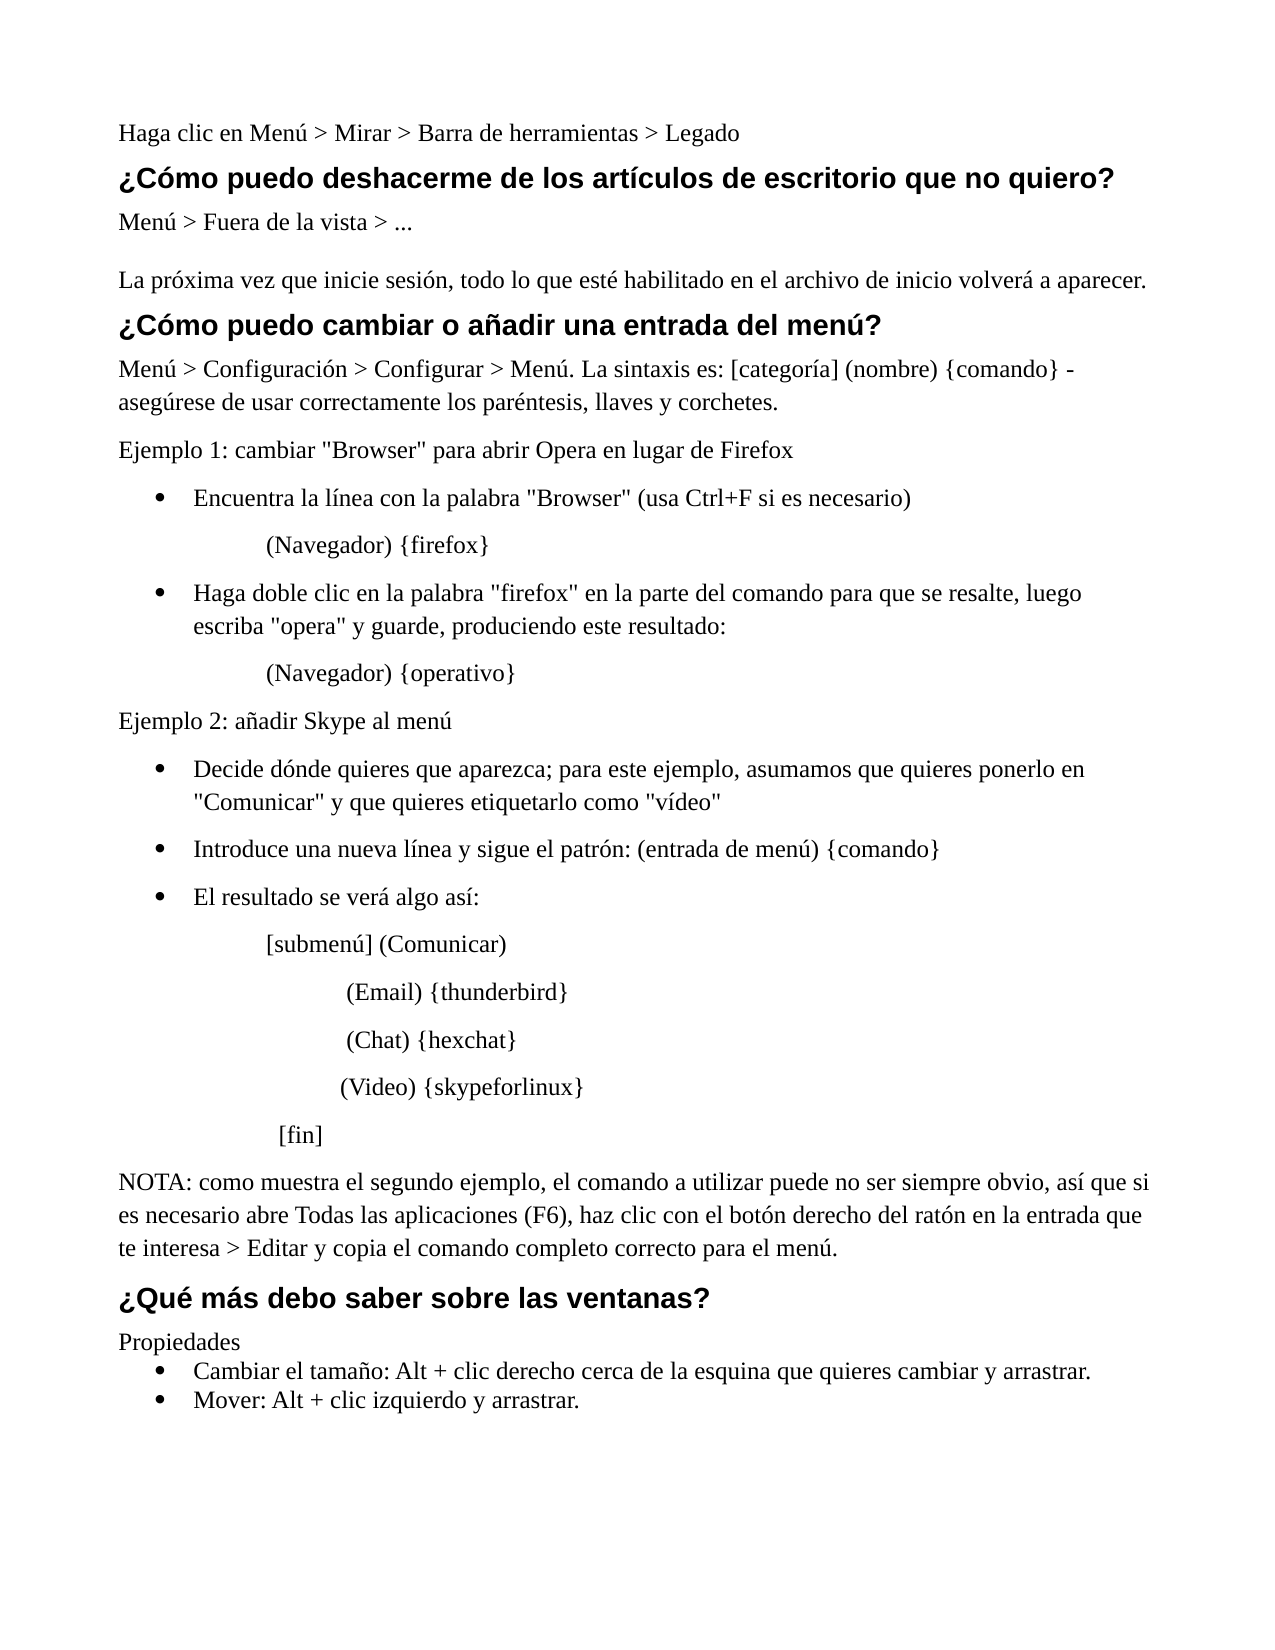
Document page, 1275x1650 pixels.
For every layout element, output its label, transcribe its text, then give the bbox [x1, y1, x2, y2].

list Introduce una nueva línea y sigue el patrón: (entrada de menú) {comando} [156, 834, 1157, 863]
text Ejemplo 2: añadir Skype al menú [118, 706, 1157, 735]
list Mover: Alt + clic izquierdo y arrastrar. [156, 1385, 1157, 1413]
text Haga clic en Menú > Mirar > Barra de herramientas > Legado [118, 118, 1157, 147]
list Decide dónde quieres que aparezca; para este ejemplo, asumamos que quieres ponerlo en "Comunicar" y que quieres etiquetarlo como "vídeo" [156, 754, 1157, 815]
text (Email) {thunderbird} [118, 977, 1157, 1006]
subtitle ¿Cómo puedo deshacerme de los artículos de escritorio que no quiero? [118, 161, 1157, 195]
text [submenú] (Comunicar) [118, 929, 1157, 958]
text NOTA: como muestra el segundo ejemplo, el comando a utilizar puede no ser siempre obvio, así que si es necesario abre Todas las aplicaciones (F6), haz clic con el botón derecho del ratón en la entrada que te interesa > Editar y copia el comando completo correcto para el menú. [118, 1167, 1157, 1262]
text Menú > Fuera de la vista > ... [118, 207, 1157, 236]
text Propiedades [118, 1327, 1157, 1356]
text La próxima vez que inicie sesión, todo lo que esté habilitado en el archivo de inicio volverá a aparecer. [118, 265, 1157, 294]
list Haga doble clic en la palabra "firefox" en la parte del comando para que se resalte, luego escriba "opera" y guarde, produciendo este resultado: [156, 578, 1157, 639]
text Menú > Configuración > Configurar > Menú. La sintaxis es: [categoría] (nombre) {comando} - asegúrese de usar correctamente los paréntesis, llaves y corchetes. [118, 354, 1157, 416]
text (Navegador) {operativo} [118, 658, 1157, 687]
list Cambiar el tamaño: Alt + clic derecho cerca de la esquina que quieres cambiar y arrastrar. [156, 1356, 1157, 1385]
text Ejemplo 1: cambiar "Browser" para abrir Opera en lugar de Firefox [118, 435, 1157, 464]
text (Chat) {hexchat} [118, 1025, 1157, 1053]
text (Navegador) {firefox} [118, 530, 1157, 559]
subtitle ¿Cómo puedo cambiar o añadir una entrada del menú? [118, 308, 1157, 342]
text (Video) {skypeforlinux} [118, 1072, 1157, 1101]
subtitle ¿Qué más debo saber sobre las ventanas? [118, 1281, 1157, 1315]
text [fin] [118, 1120, 1157, 1149]
list El resultado se verá algo así: [156, 882, 1157, 911]
list Encuentra la línea con la palabra "Browser" (usa Ctrl+F si es necesario) [156, 483, 1157, 511]
